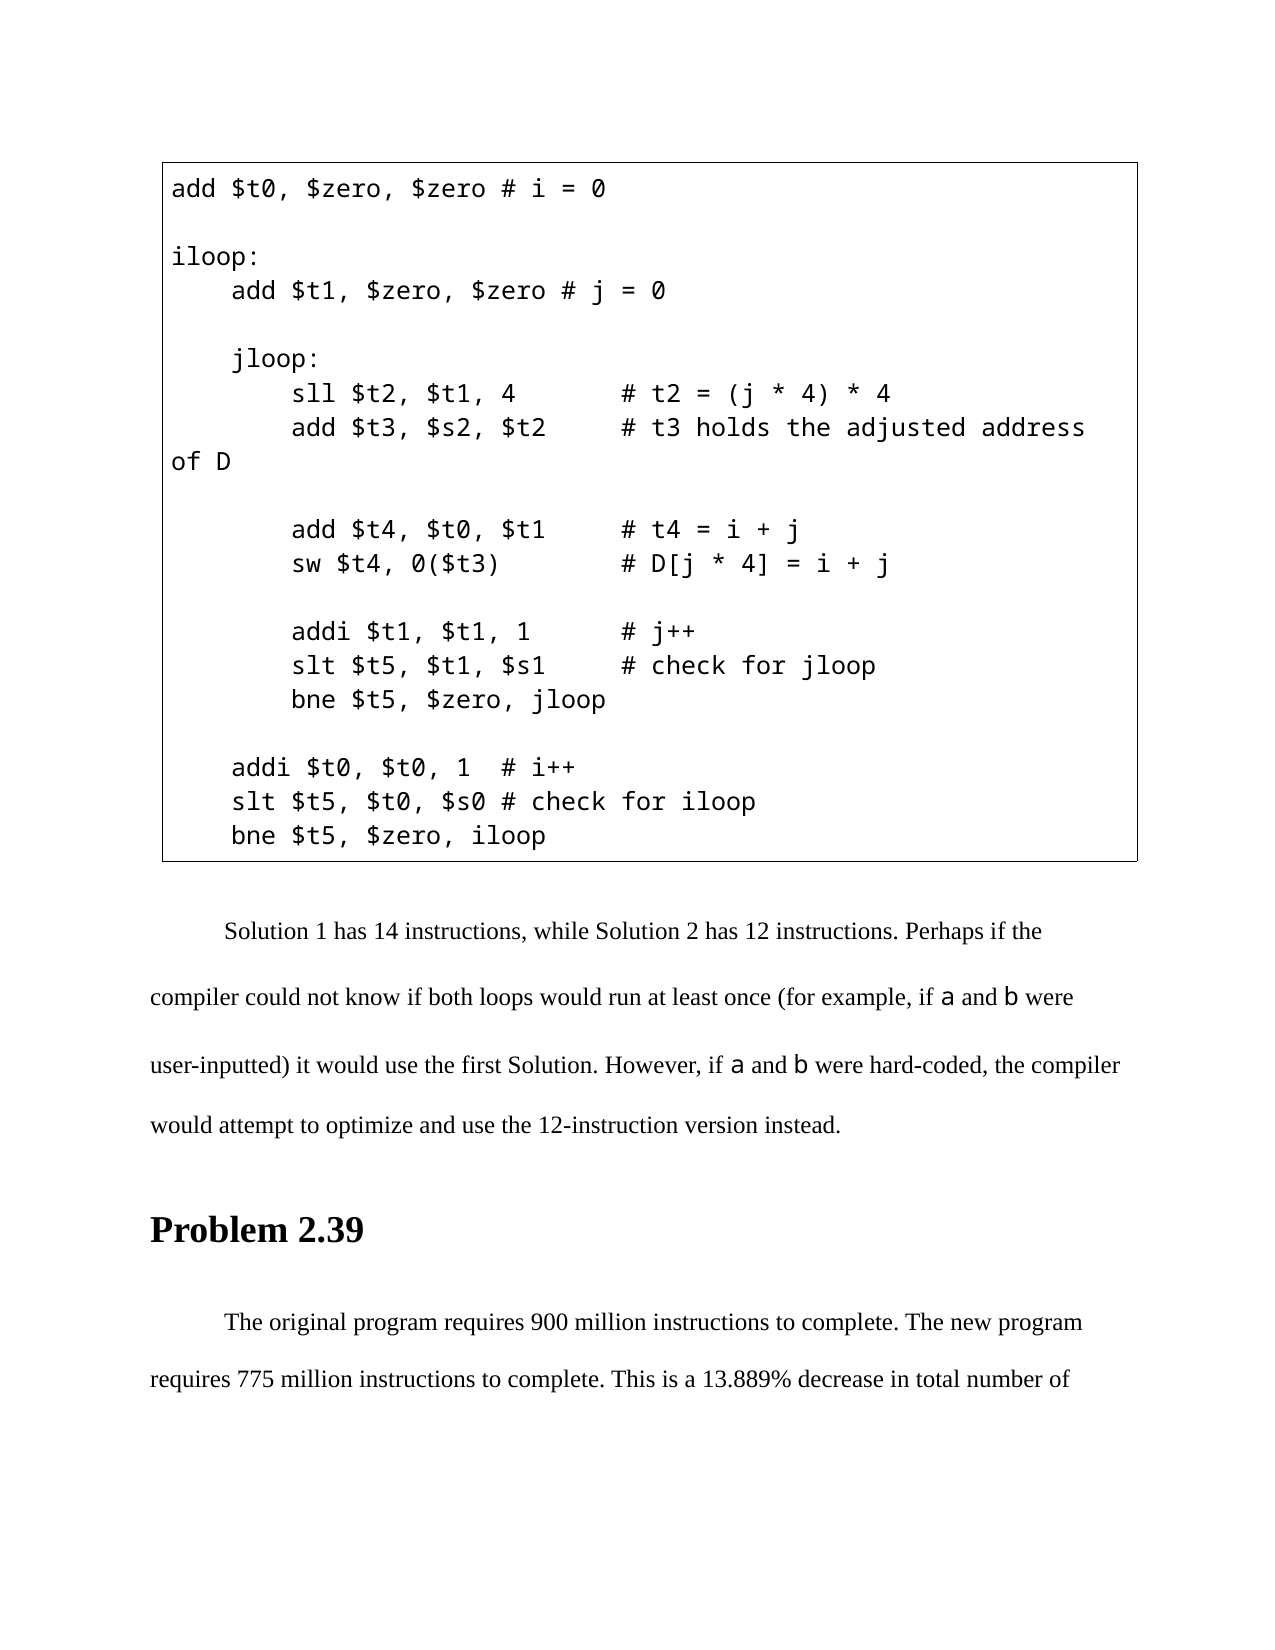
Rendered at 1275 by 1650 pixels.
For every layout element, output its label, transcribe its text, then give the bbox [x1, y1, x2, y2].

text sll $t2, $t1, 4 # t2 = (j * 4) * 4 [171, 375, 1128, 409]
subtitle Problem 2.39 [150, 1207, 1125, 1251]
text add $t0, $zero, $zero # i = 0 [171, 171, 1128, 205]
text addi $t1, $t1, 1 # j++ [171, 614, 1128, 648]
text bne $t5, $zero, iloop [171, 818, 1128, 852]
text bne $t5, $zero, jloop [171, 682, 1128, 716]
text iloop: [171, 239, 1128, 273]
text slt $t5, $t0, $s0 # check for iloop [171, 784, 1128, 818]
text The original program requires 900 million instructions to complete. The new program requires 775 million instructions to complete. This is a 13.889% decrease in total number of [150, 1307, 1125, 1393]
text add $t1, $zero, $zero # j = 0 [171, 273, 1128, 307]
text add $t4, $t0, $t1 # t4 = i + j [171, 511, 1128, 546]
text add $t3, $s2, $t2 # t3 holds the adjusted address of D [171, 409, 1128, 477]
text jloop: [171, 341, 1128, 375]
text sw $t4, 0($t3) # D[j * 4] = i + j [171, 546, 1128, 579]
text slt $t5, $t1, $s1 # check for jloop [171, 648, 1128, 682]
text Solution 1 has 14 instructions, while Solution 2 has 12 instructions. Perhaps if the compiler could not know if both loops would run at least once (for example, if a and b were user-inputted) it would use the first Solution. However, if a and b were hard-coded, the compiler would attempt to optimize and use the 12-instruction version instead. [150, 916, 1125, 1139]
text addi $t0, $t0, 1 # i++ [171, 750, 1128, 784]
